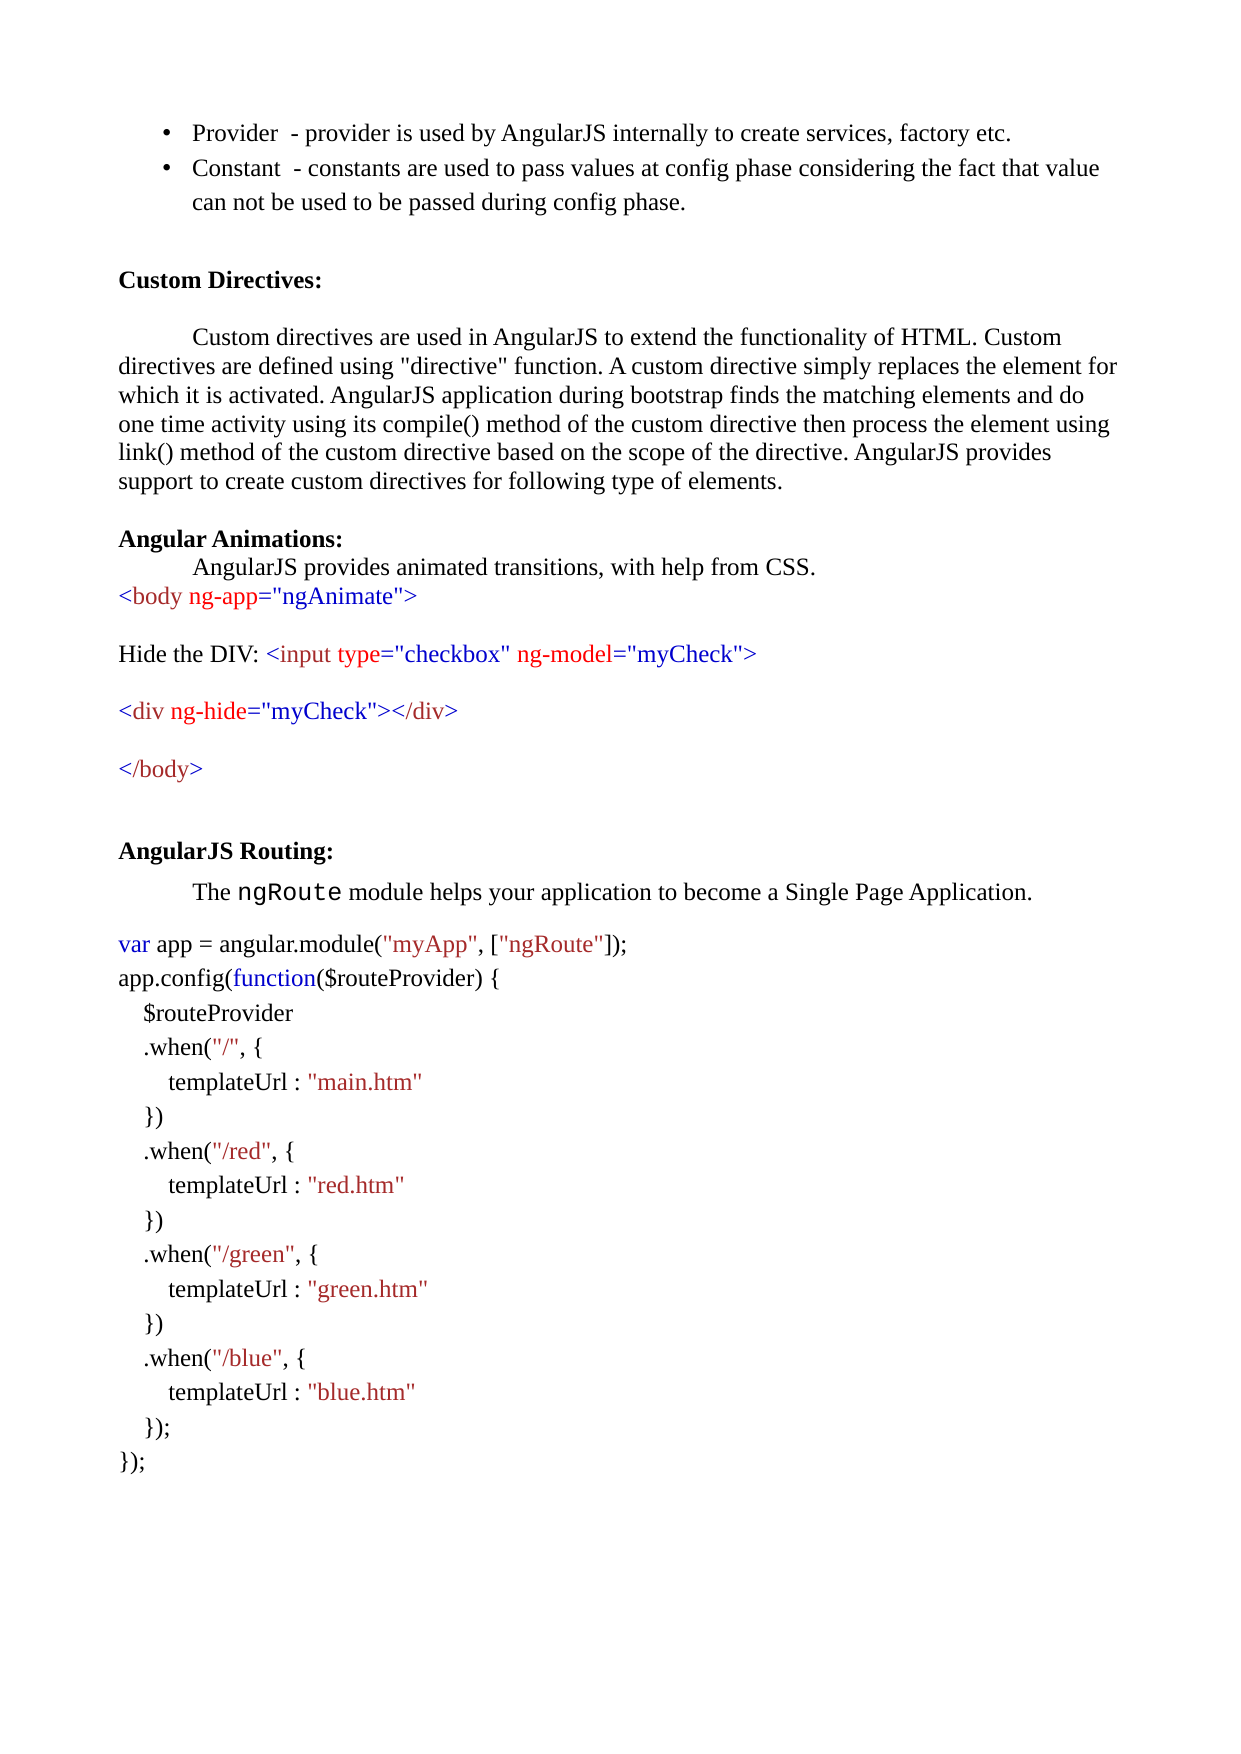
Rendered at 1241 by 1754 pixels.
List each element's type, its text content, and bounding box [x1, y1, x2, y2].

text <body ng-app="ngAnimate"> Hide the DIV: <input type="checkbox" ng-model="myCheck"> <div ng-hide="myCheck"></div> </body> [118, 581, 1122, 782]
subtitle AngularJS Routing: [118, 836, 1122, 865]
text Custom directives are used in AngularJS to extend the functionality of HTML. Custom directives are defined using "directive" function. A custom directive simply replaces the element for which it is activated. AngularJS application during bootstrap finds the matching elements and do one time activity using its compile() method of the custom directive then process the element using link() method of the custom directive based on the scope of the directive. AngularJS provides support to create custom directives for following type of elements. [118, 322, 1122, 495]
text Angular Animations: [118, 524, 1122, 552]
list Provider - provider is used by AngularJS internally to create services, factory etc. [162, 118, 1122, 147]
text The ngRoute module helps your application to become a Single Page Application. [118, 877, 1122, 908]
list Constant - constants are used to pass values at config phase considering the fact that value can not be used to be passed during config phase. [162, 153, 1122, 216]
text AngularJS provides animated transitions, with help from CSS. [118, 552, 1122, 581]
text Custom Directives: [118, 265, 1122, 294]
text var app = angular.module("myApp", ["ngRoute"]); app.config(function($routeProvider) { $routeProvider .when("/", { templateUrl : "main.htm" }) .when("/red", { templateUrl : "red.htm" }) .when("/green", { templateUrl : "green.htm" }) .when("/blue", { templateUrl : "blue.htm" }); }); [118, 929, 1122, 1475]
